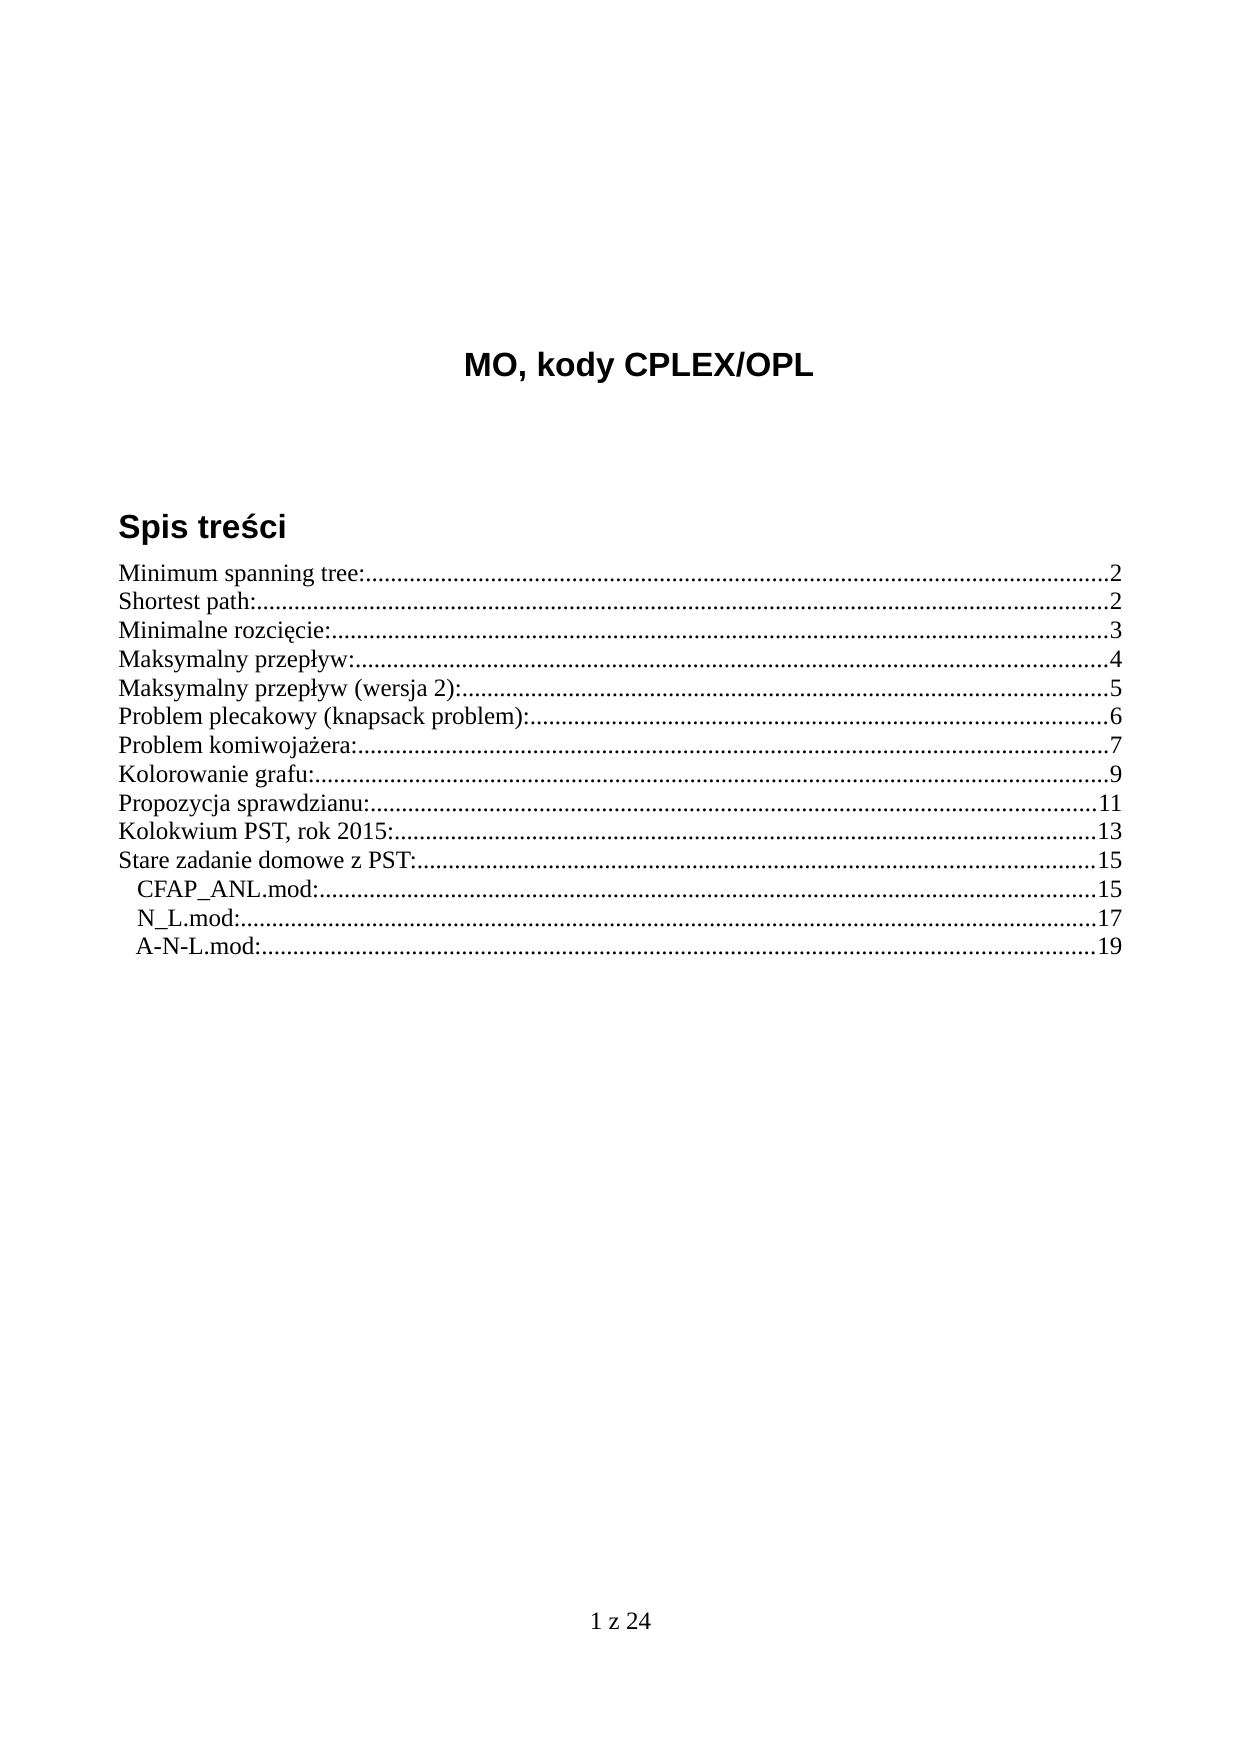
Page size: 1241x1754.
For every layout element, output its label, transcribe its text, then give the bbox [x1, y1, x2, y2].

text Problem komiwojażera: 7 [118, 730, 1122, 759]
text A-N-L.mod: 19 [118, 931, 1122, 960]
text N_L.mod: 17 [118, 903, 1122, 931]
text Stare zadanie domowe z PST: 15 [118, 845, 1122, 874]
text Minimum spanning tree: 2 [118, 558, 1122, 586]
text Maksymalny przepływ: 4 [118, 644, 1122, 673]
subtitle MO, kody CPLEX/OPL [156, 344, 1122, 383]
text Maksymalny przepływ (wersja 2): 5 [118, 673, 1122, 701]
text Problem plecakowy (knapsack problem): 6 [118, 701, 1122, 730]
text Shortest path: 2 [118, 586, 1122, 615]
subtitle Spis treści [118, 507, 1122, 545]
text Propozycja sprawdzianu: 11 [118, 788, 1122, 816]
text Kolokwium PST, rok 2015: 13 [118, 816, 1122, 845]
text Minimalne rozcięcie: 3 [118, 615, 1122, 644]
text Kolorowanie grafu: 9 [118, 759, 1122, 788]
text CFAP_ANL.mod: 15 [118, 874, 1122, 903]
